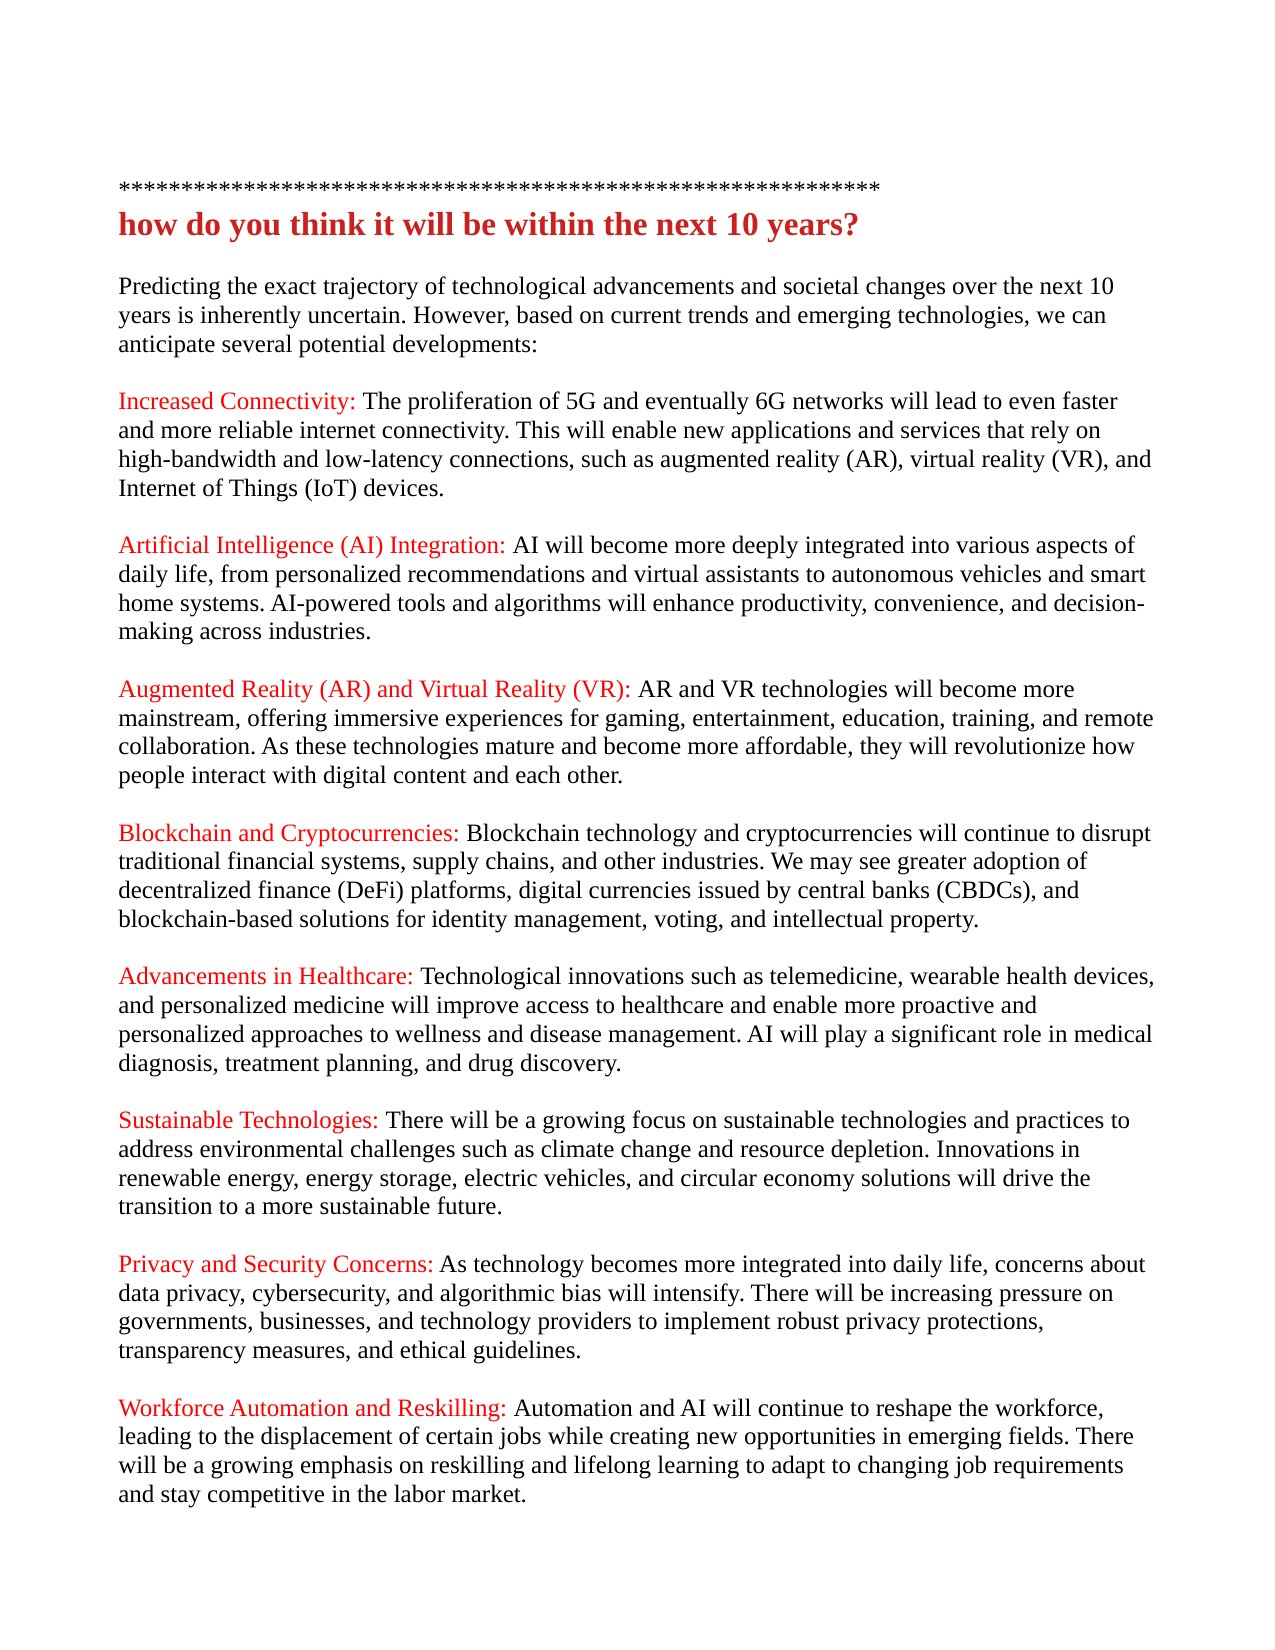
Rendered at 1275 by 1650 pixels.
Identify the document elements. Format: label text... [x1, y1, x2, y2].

text ************************************************************* [118, 176, 1157, 204]
text Increased Connectivity: The proliferation of 5G and eventually 6G networks will lead to even faster and more reliable internet connectivity. This will enable new applications and services that rely on high-bandwidth and low-latency connections, such as augmented reality (AR), virtual reality (VR), and Internet of Things (IoT) devices. [118, 386, 1157, 501]
text Predicting the exact trajectory of technological advancements and societal changes over the next 10 years is inherently uncertain. However, based on current trends and emerging technologies, we can anticipate several potential developments: [118, 271, 1157, 358]
text Sustainable Technologies: There will be a growing focus on sustainable technologies and practices to address environmental challenges such as climate change and resource depletion. Innovations in renewable energy, energy storage, electric vehicles, and circular economy solutions will drive the transition to a more sustainable future. [118, 1105, 1157, 1220]
text Workforce Automation and Reskilling: Automation and AI will continue to reshape the workforce, leading to the displacement of certain jobs while creating new opportunities in emerging fields. There will be a growing emphasis on reskilling and lifelong learning to adapt to changing job requirements and stay competitive in the labor market. [118, 1393, 1157, 1508]
text Blockchain and Cryptocurrencies: Blockchain technology and cryptocurrencies will continue to disrupt traditional financial systems, supply chains, and other industries. We may see greater adoption of decentralized finance (DeFi) platforms, digital currencies issued by central banks (CBDCs), and blockchain-based solutions for identity management, voting, and intellectual property. [118, 818, 1157, 933]
text Advancements in Healthcare: Technological innovations such as telemedicine, wearable health devices, and personalized medicine will improve access to healthcare and enable more proactive and personalized approaches to wellness and disease management. AI will play a significant role in medical diagnosis, treatment planning, and drug discovery. [118, 961, 1157, 1076]
text how do you think it will be within the next 10 years? [118, 204, 1157, 243]
text Artificial Intelligence (AI) Integration: AI will become more deeply integrated into various aspects of daily life, from personalized recommendations and virtual assistants to autonomous vehicles and smart home systems. AI-powered tools and algorithms will enhance productivity, convenience, and decision-making across industries. [118, 530, 1157, 645]
text Privacy and Security Concerns: As technology becomes more integrated into daily life, concerns about data privacy, cybersecurity, and algorithmic bias will intensify. There will be increasing pressure on governments, businesses, and technology providers to implement robust privacy protections, transparency measures, and ethical guidelines. [118, 1249, 1157, 1364]
text Augmented Reality (AR) and Virtual Reality (VR): AR and VR technologies will become more mainstream, offering immersive experiences for gaming, entertainment, education, training, and remote collaboration. As these technologies mature and become more affordable, they will revolutionize how people interact with digital content and each other. [118, 674, 1157, 789]
